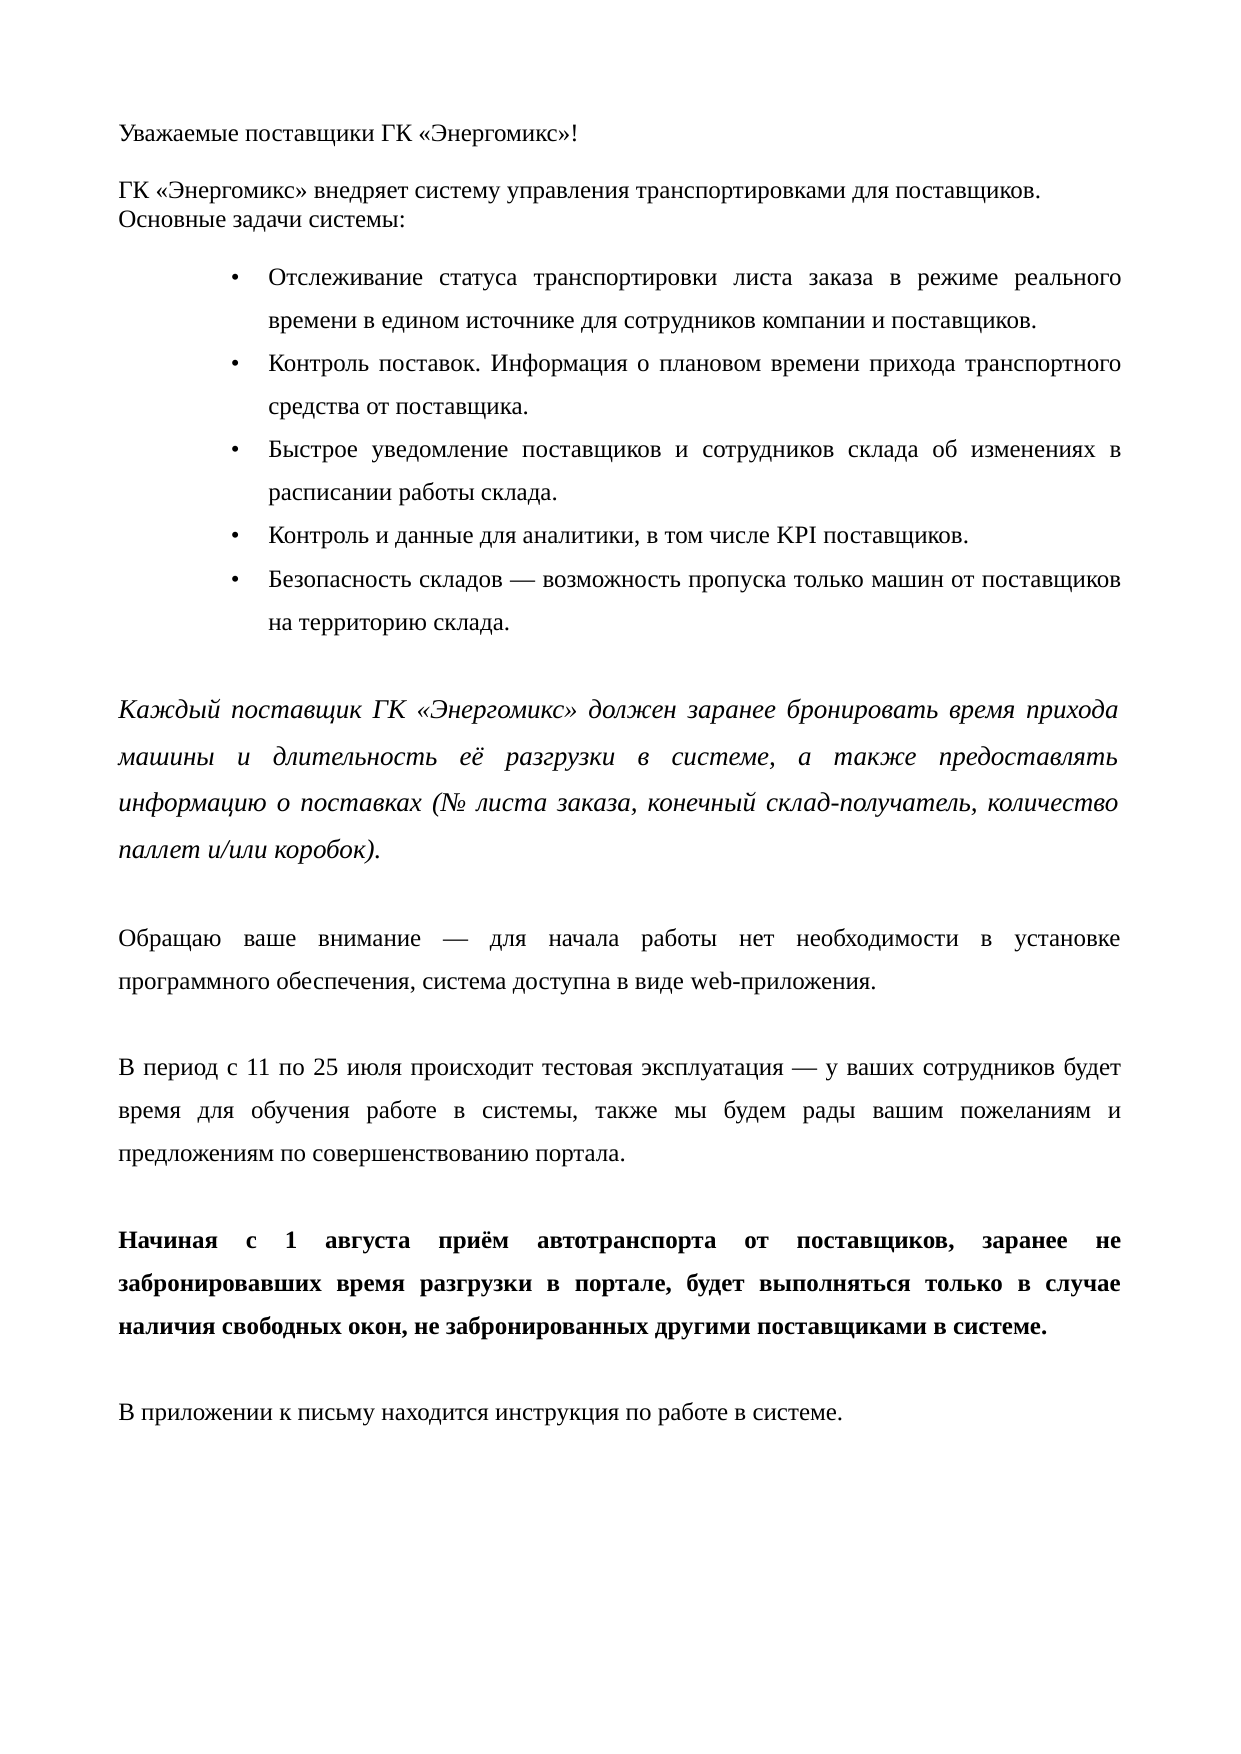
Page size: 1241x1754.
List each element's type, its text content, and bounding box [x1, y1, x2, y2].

text ГК «Энергомикс» внедряет систему управления транспортировками для поставщиков. Основные задачи системы: [118, 176, 1122, 233]
text Обращаю ваше внимание — для начала работы нет необходимости в установке программного обеспечения, система доступна в виде web-приложения. [118, 923, 1122, 995]
list Отслеживание статуса транспортировки листа заказа в режиме реального времени в едином источнике для сотрудников компании и поставщиков. [231, 262, 1122, 334]
list Безопасность складов — возможность пропуска только машин от поставщиков на территорию склада. [231, 564, 1122, 636]
text Каждый поставщик ГК «Энергомикс» должен заранее бронировать время прихода машины и длительность её разгрузки в системе, а также предоставлять информацию о поставках (№ листа заказа, конечный склад-получатель, количество паллет и/или коробок). [118, 693, 1122, 864]
text В период с 11 по 25 июля происходит тестовая эксплуатация — у ваших сотрудников будет время для обучения работе в системы, также мы будем рады вашим пожеланиям и предложениям по совершенствованию портала. [118, 1052, 1122, 1167]
list Контроль и данные для аналитики, в том числе KPI поставщиков. [231, 521, 1122, 549]
list Контроль поставок. Информация о плановом времени прихода транспортного средства от поставщика. [231, 348, 1122, 420]
text Уважаемые поставщики ГК «Энергомикс»! [118, 118, 1122, 147]
text Начиная с 1 августа приём автотранспорта от поставщиков, заранее не забронировавших время разгрузки в портале, будет выполняться только в случае наличия свободных окон, не забронированных другими поставщиками в системе. [118, 1225, 1122, 1340]
list Быстрое уведомление поставщиков и сотрудников склада об изменениях в расписании работы склада. [231, 434, 1122, 506]
text В приложении к письму находится инструкция по работе в системе. [118, 1397, 1122, 1426]
